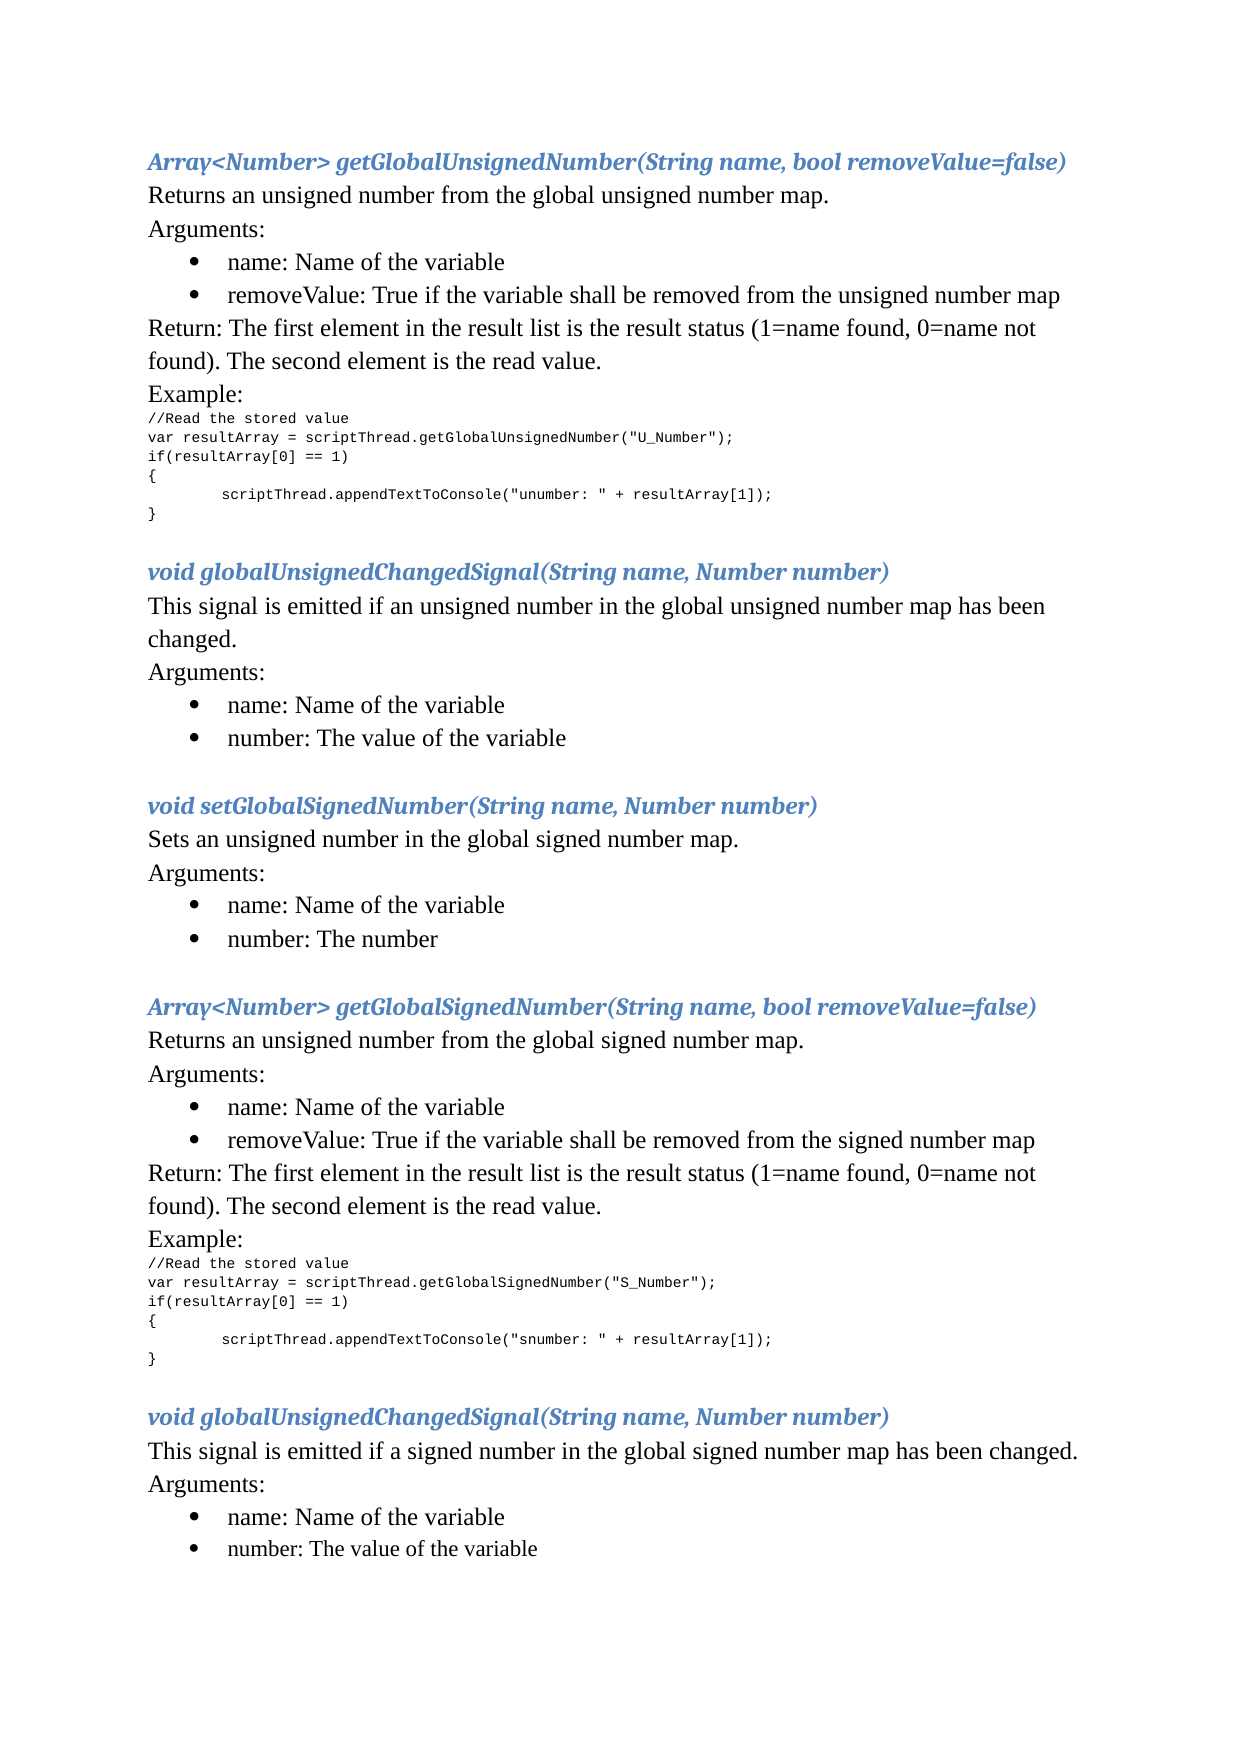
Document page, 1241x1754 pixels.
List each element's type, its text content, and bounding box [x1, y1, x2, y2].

list if(resultArray[0] == 1) [148, 450, 1093, 466]
list name: Name of the variable [190, 1092, 1093, 1120]
list number: The number [190, 924, 1093, 952]
list Return: The first element in the result list is the result status (1=name found, 0=name not found). The second element is the read value. [148, 1158, 1093, 1219]
subtitle Array<Number> getGlobalSignedNumber(String name, bool removeValue=false) [148, 993, 1093, 1021]
subtitle void globalUnsignedChangedSignal(String name, Number number) [148, 1403, 1093, 1432]
list name: Name of the variable [190, 247, 1093, 275]
list var resultArray = scriptThread.getGlobalUnsignedNumber("U_Number"); [148, 431, 1093, 447]
text Returns an unsigned number from the global signed number map. [148, 1026, 1093, 1054]
list number: The value of the variable [190, 1535, 1093, 1561]
list } [148, 507, 1093, 523]
list name: Name of the variable [190, 1502, 1093, 1531]
list Example: [148, 1224, 1093, 1252]
list name: Name of the variable [190, 690, 1093, 719]
list scriptThread.appendTextToConsole("unumber: " + resultArray[1]); [148, 488, 1093, 504]
text Arguments: [148, 657, 1093, 686]
text Returns an unsigned number from the global unsigned number map. [148, 181, 1093, 209]
list //Read the stored value [148, 412, 1093, 428]
text This signal is emitted if a signed number in the global signed number map has been changed. [148, 1436, 1093, 1465]
list removeValue: True if the variable shall be removed from the signed number map [190, 1125, 1093, 1153]
text This signal is emitted if an unsigned number in the global unsigned number map has been changed. [148, 591, 1093, 653]
text Arguments: [148, 214, 1093, 242]
list name: Name of the variable [190, 891, 1093, 919]
subtitle Array<Number> getGlobalUnsignedNumber(String name, bool removeValue=false) [148, 148, 1093, 176]
list removeValue: True if the variable shall be removed from the unsigned number map [190, 280, 1093, 308]
subtitle void globalUnsignedChangedSignal(String name, Number number) [148, 558, 1093, 587]
list Return: The first element in the result list is the result status (1=name found, 0=name not found). The second element is the read value. [148, 313, 1093, 374]
list Example: [148, 379, 1093, 407]
text Arguments: [148, 1059, 1093, 1087]
list } [148, 1352, 1093, 1368]
subtitle void setGlobalSignedNumber(String name, Number number) [148, 792, 1093, 820]
list { [148, 1314, 1093, 1330]
list var resultArray = scriptThread.getGlobalSignedNumber("S_Number"); [148, 1276, 1093, 1292]
list number: The value of the variable [190, 723, 1093, 752]
text Sets an unsigned number in the global signed number map. [148, 824, 1093, 853]
list if(resultArray[0] == 1) [148, 1295, 1093, 1311]
list //Read the stored value [148, 1257, 1093, 1273]
list scriptThread.appendTextToConsole("snumber: " + resultArray[1]); [148, 1333, 1093, 1349]
text Arguments: [148, 1469, 1093, 1498]
text Arguments: [148, 858, 1093, 886]
list { [148, 469, 1093, 485]
